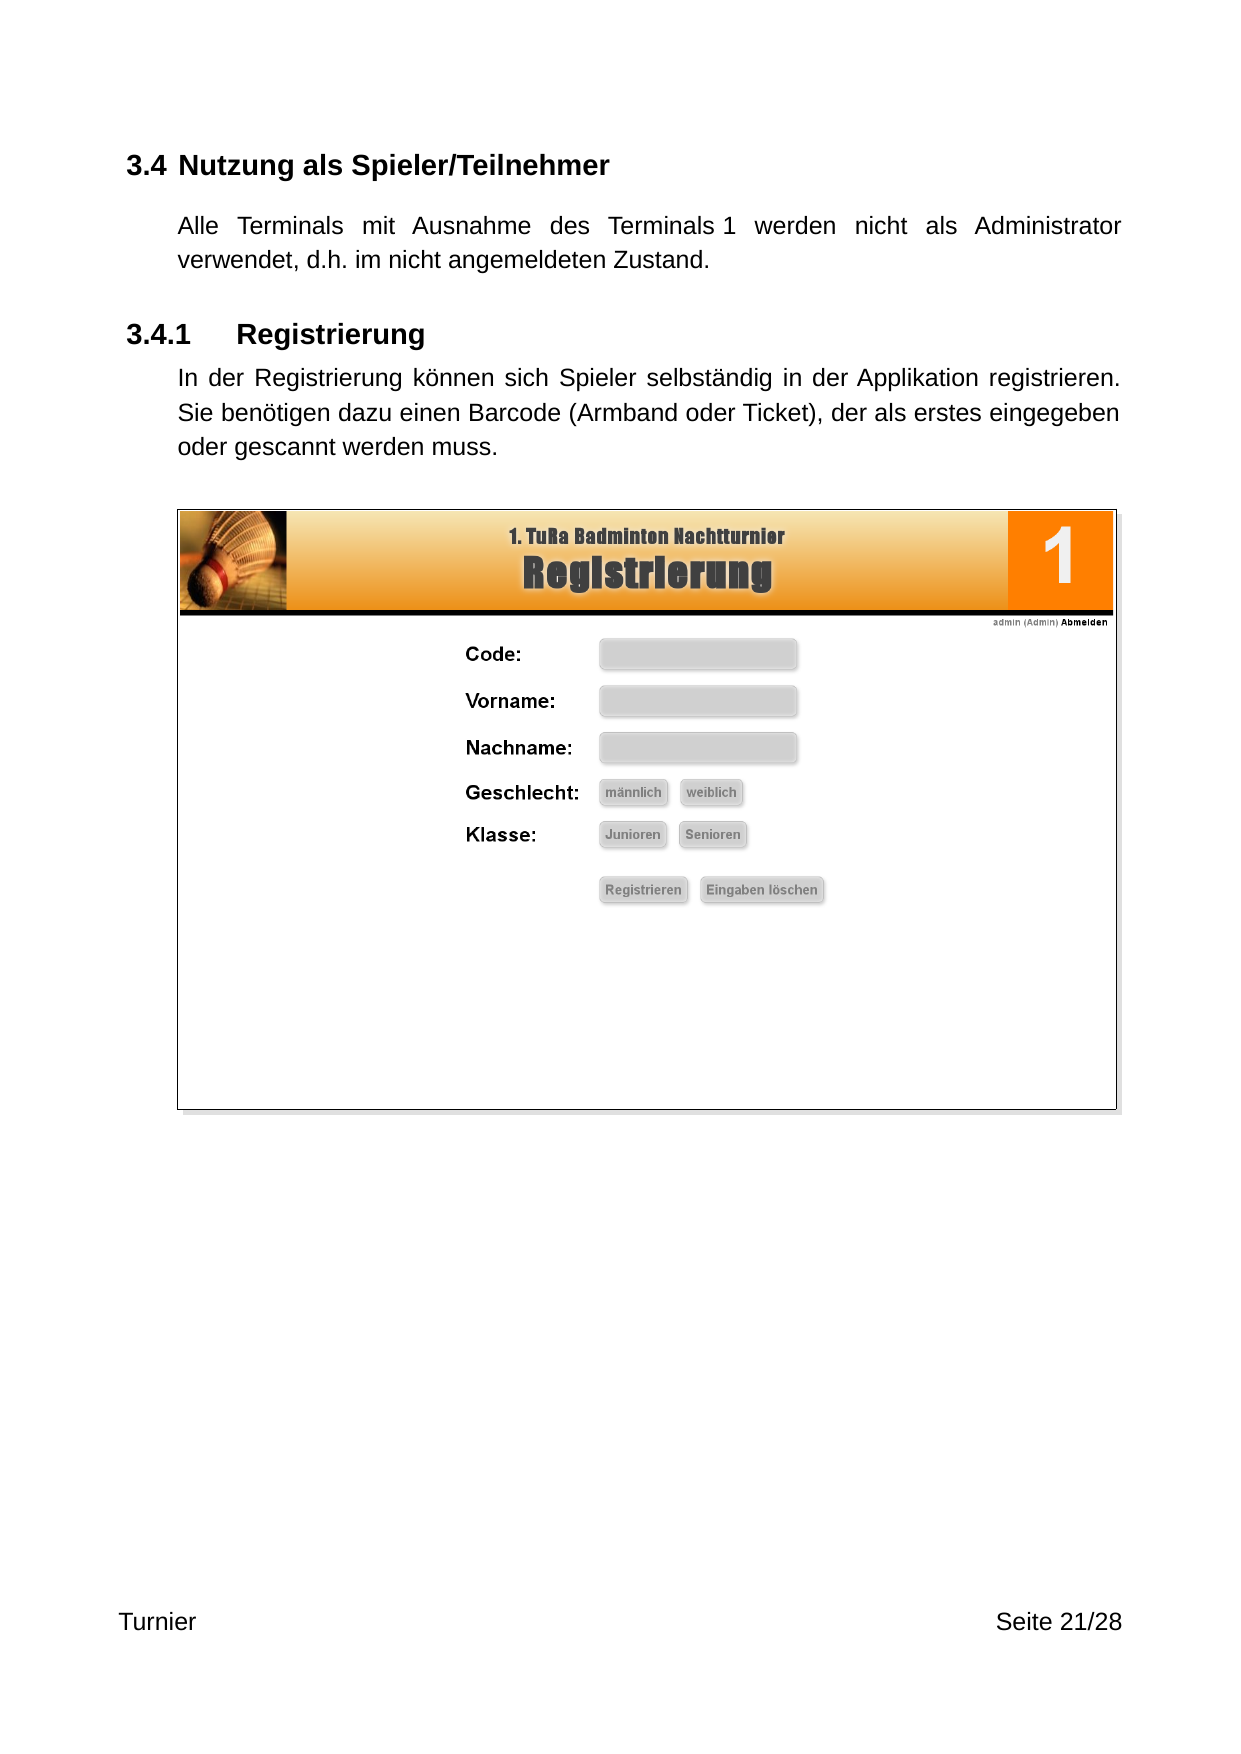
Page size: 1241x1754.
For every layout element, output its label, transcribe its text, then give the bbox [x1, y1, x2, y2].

text Alle Terminals mit Ausnahme des Terminals 1 werden nicht als Administrator verwendet, d.h. im nicht angemeldeten Zustand. [177, 211, 1122, 274]
picture [180, 511, 1114, 1107]
subtitle Registrierung [118, 317, 1122, 351]
text In der Registrierung können sich Spieler selbständig in der Applikation registrieren. Sie benötigen dazu einen Barcode (Armband oder Ticket), der als erstes eingegeben oder gescannt werden muss. [177, 363, 1122, 461]
subtitle Nutzung als Spieler/Teilnehmer [118, 148, 1122, 181]
